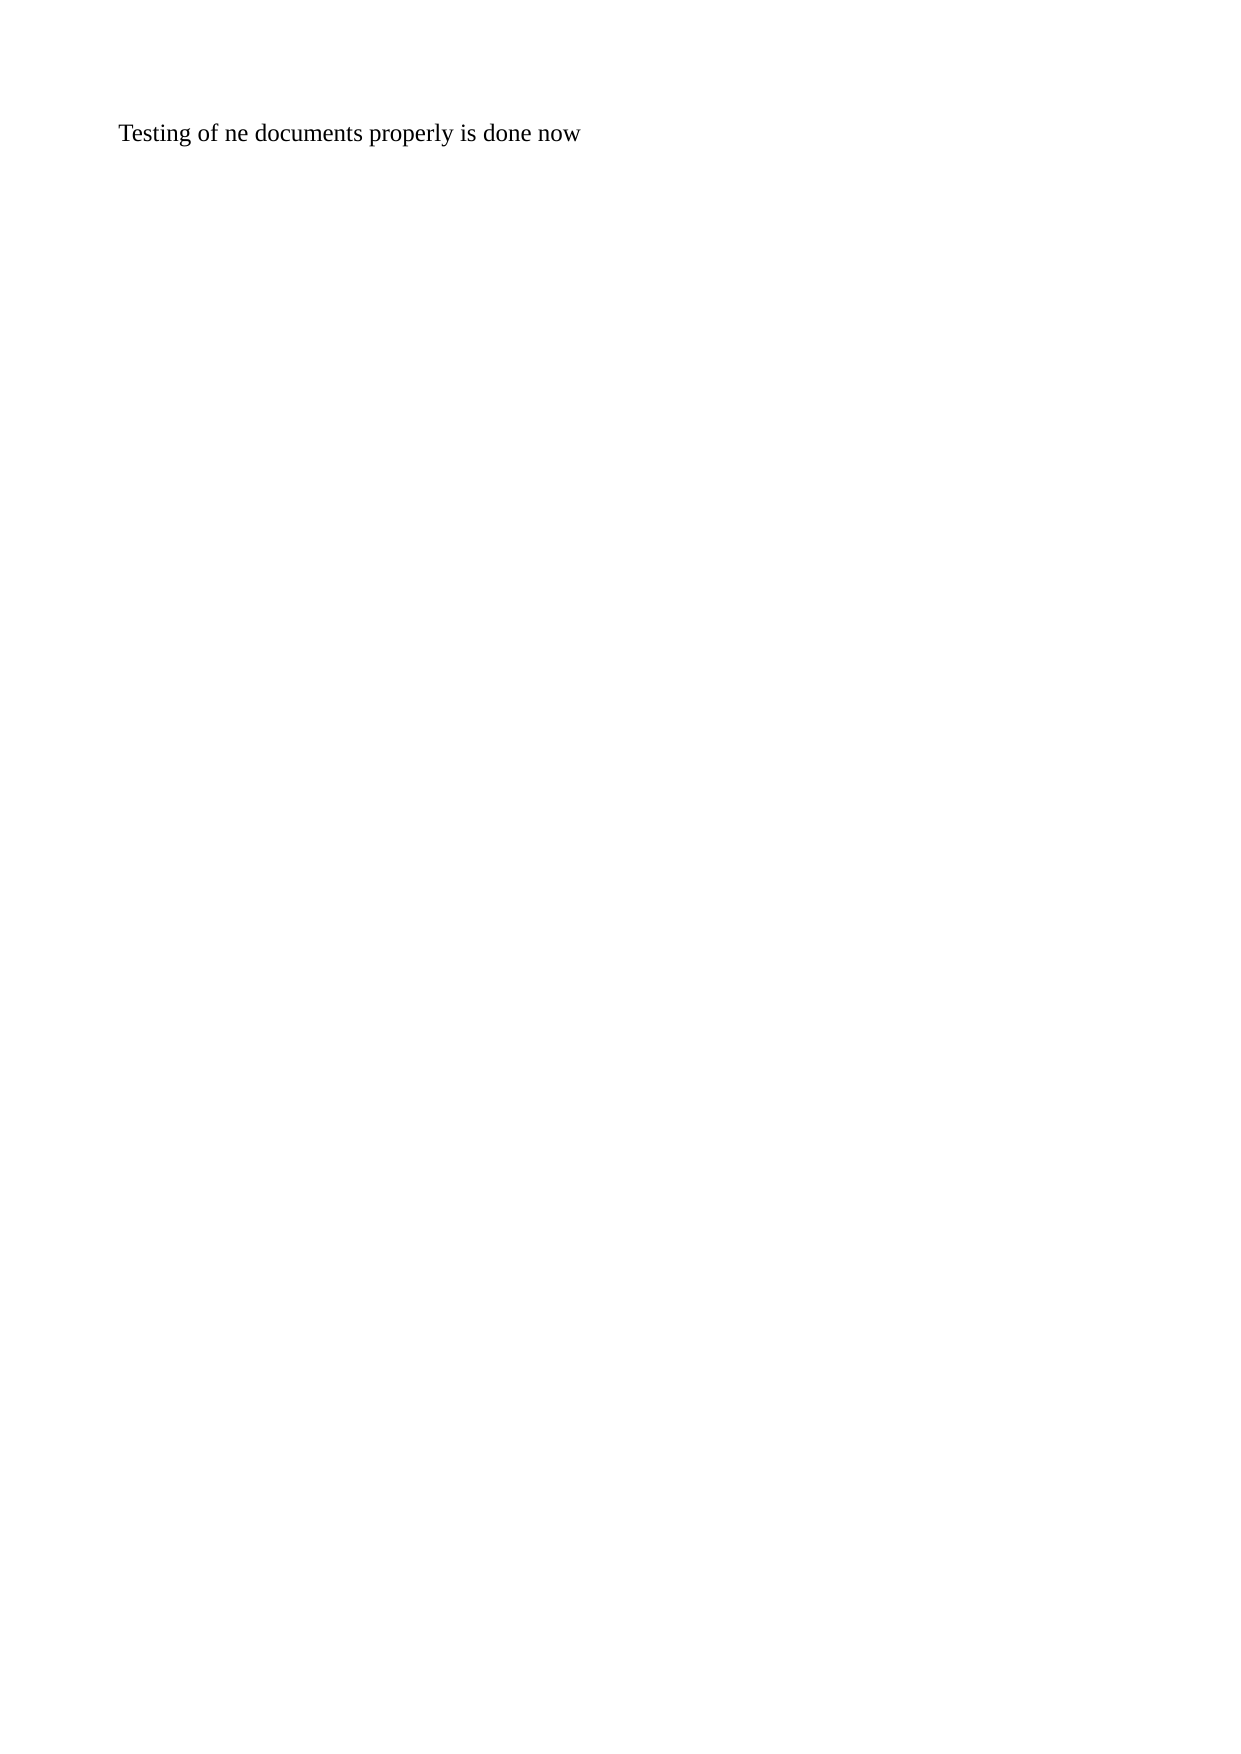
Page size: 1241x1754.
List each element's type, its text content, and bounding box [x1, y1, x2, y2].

text Testing of ne documents properly is done now [118, 118, 1122, 147]
